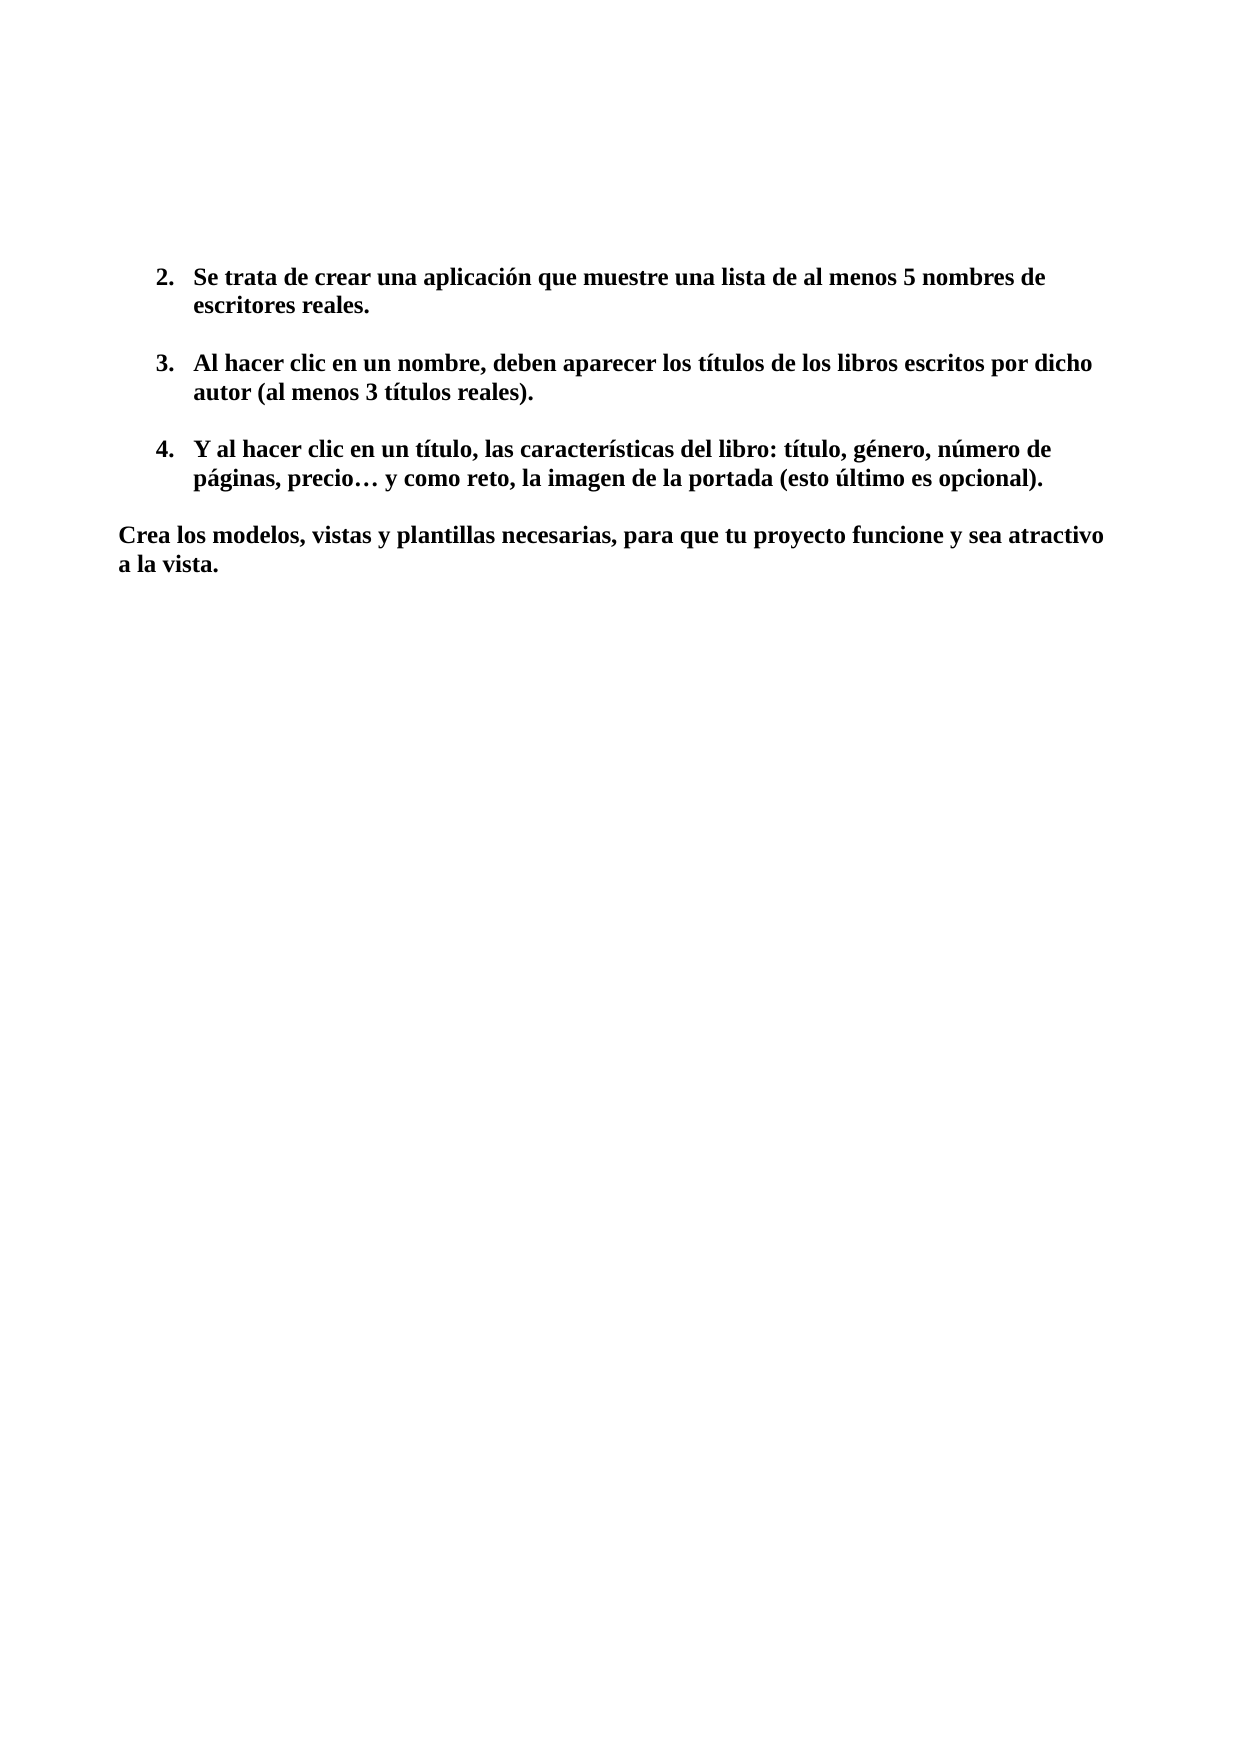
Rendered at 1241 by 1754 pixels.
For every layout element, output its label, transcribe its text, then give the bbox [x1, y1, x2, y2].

text Crea los modelos, vistas y plantillas necesarias, para que tu proyecto funcione y sea atractivo a la vista. [118, 521, 1122, 578]
list Y al hacer clic en un título, las características del libro: título, género, número de páginas, precio… y como reto, la imagen de la portada (esto último es opcional). [156, 434, 1122, 492]
list Al hacer clic en un nombre, deben aparecer los títulos de los libros escritos por dicho autor (al menos 3 títulos reales). [156, 348, 1122, 406]
list Se trata de crear una aplicación que muestre una lista de al menos 5 nombres de escritores reales. [156, 262, 1122, 319]
